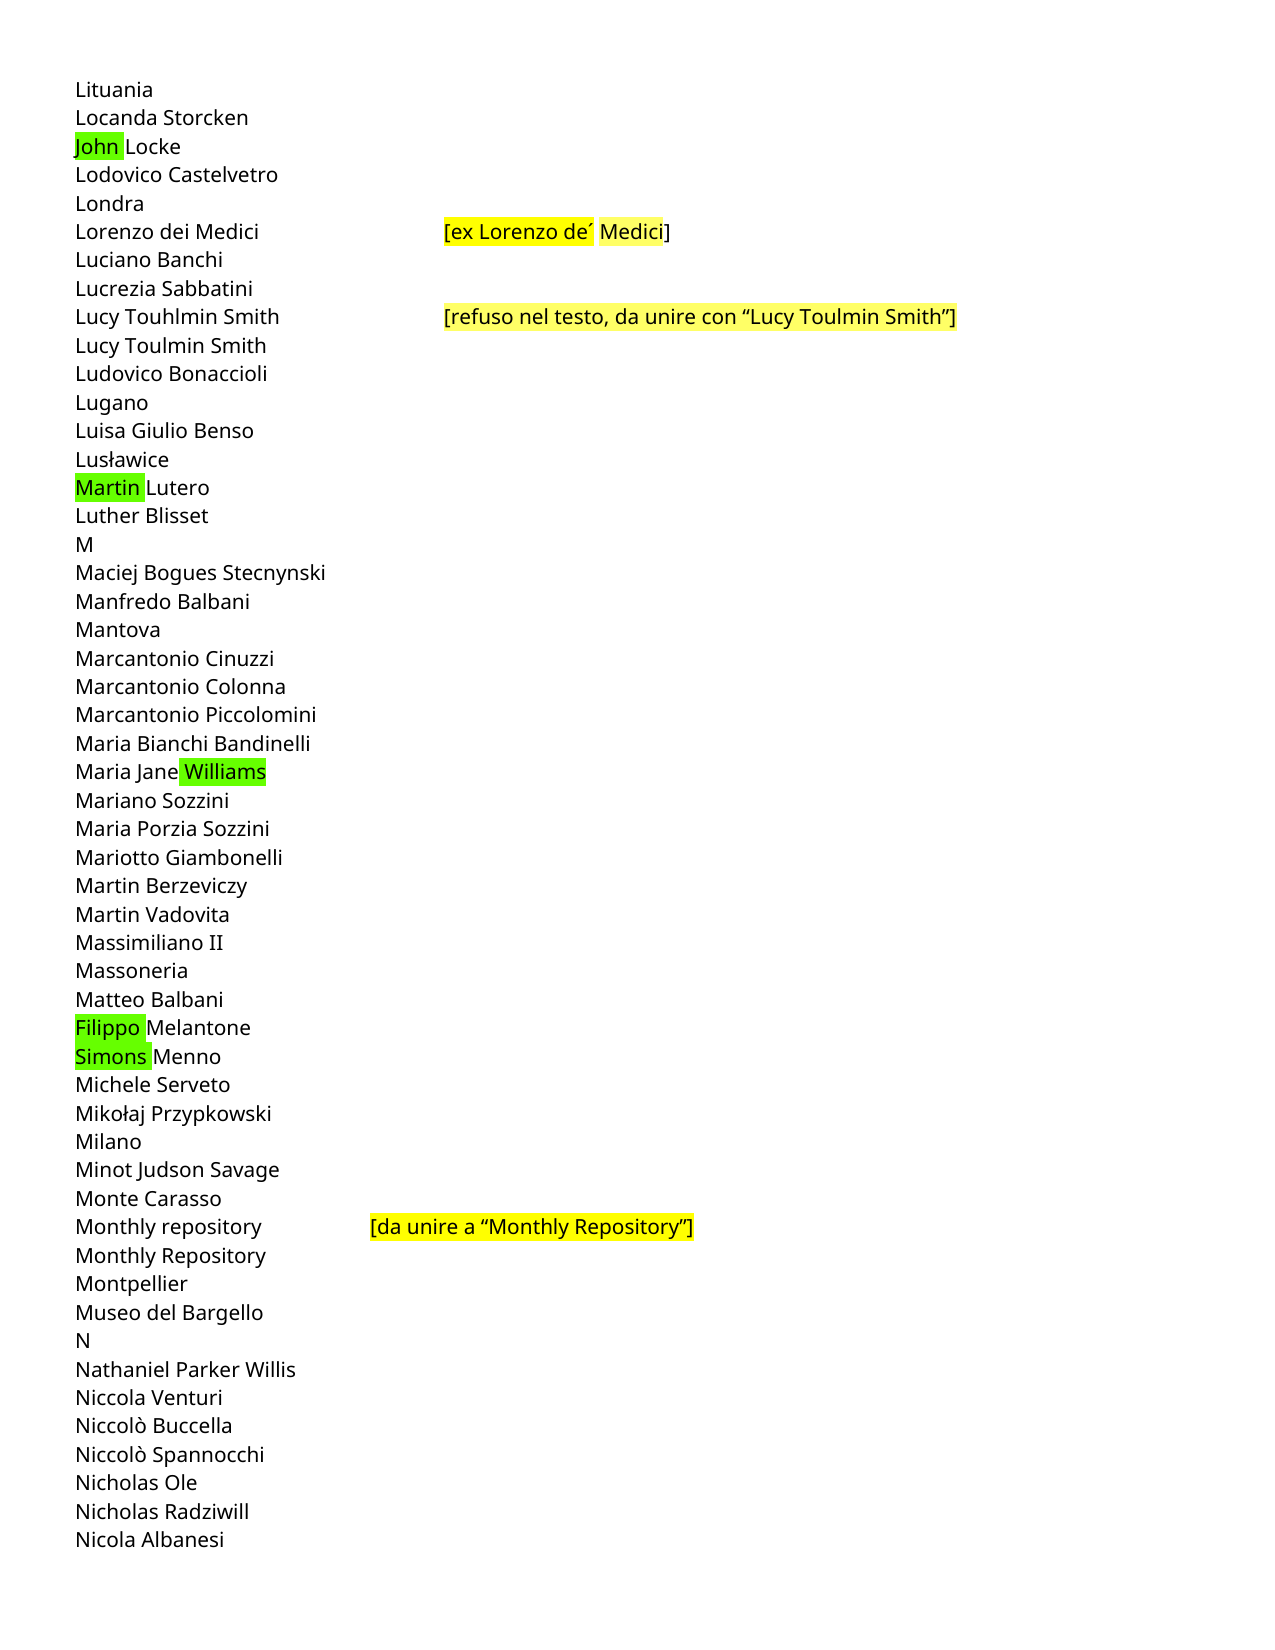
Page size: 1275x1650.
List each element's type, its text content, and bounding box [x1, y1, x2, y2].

text Lucy Toulmin Smith [75, 331, 1200, 359]
text Lugano [75, 388, 1200, 416]
text Manfredo Balbani [75, 587, 1200, 615]
text Filippo Melantone [75, 1013, 1200, 1042]
text Maria Bianchi Bandinelli [75, 729, 1200, 757]
text Mariotto Giambonelli [75, 843, 1200, 871]
text Londra [75, 189, 1200, 217]
text Marcantonio Piccolomini [75, 701, 1200, 729]
text Locanda Storcken [75, 103, 1200, 132]
text Niccola Venturi [75, 1383, 1200, 1412]
text Marcantonio Cinuzzi [75, 644, 1200, 672]
text Maciej Bogues Stecnynski [75, 558, 1200, 587]
text Martin Berzeviczy [75, 871, 1200, 900]
text Minot Judson Savage [75, 1156, 1200, 1184]
text Massimiliano II [75, 928, 1200, 957]
text M [75, 530, 1200, 558]
text Massoneria [75, 957, 1200, 985]
text Mikołaj Przypkowski [75, 1099, 1200, 1127]
text Maria Porzia Sozzini [75, 814, 1200, 843]
text Nathaniel Parker Willis [75, 1355, 1200, 1383]
text N [75, 1326, 1200, 1355]
text Nicholas Ole [75, 1468, 1200, 1497]
text Montpellier [75, 1269, 1200, 1298]
text Martin Lutero [75, 473, 1200, 502]
text Lodovico Castelvetro [75, 160, 1200, 189]
text John Locke [75, 132, 1200, 160]
text Nicola Albanesi [75, 1525, 1200, 1554]
text Luciano Banchi [75, 246, 1200, 274]
text Monte Carasso [75, 1184, 1200, 1212]
text Luther Blisset [75, 502, 1200, 530]
text Michele Serveto [75, 1070, 1200, 1099]
text Mariano Sozzini [75, 786, 1200, 814]
text Niccolò Spannocchi [75, 1440, 1200, 1468]
text Monthly Repository [75, 1241, 1200, 1269]
text Matteo Balbani [75, 985, 1200, 1013]
text Simons Menno [75, 1042, 1200, 1070]
text Marcantonio Colonna [75, 672, 1200, 701]
text Niccolò Buccella [75, 1412, 1200, 1440]
text Monthly repository [da unire a “Monthly Repository”] [75, 1212, 1200, 1241]
text Lucy Touhlmin Smith [refuso nel testo, da unire con “Lucy Toulmin Smith”] [75, 302, 1200, 331]
text Nicholas Radziwill [75, 1497, 1200, 1525]
text Lituania [75, 75, 1200, 103]
text Milano [75, 1127, 1200, 1156]
text Martin Vadovita [75, 900, 1200, 928]
text Lorenzo dei Medici [ex Lorenzo de´ Medici] [75, 217, 1200, 246]
text Ludovico Bonaccioli [75, 359, 1200, 388]
text Luisa Giulio Benso [75, 416, 1200, 445]
text Lusławice [75, 445, 1200, 473]
text Lucrezia Sabbatini [75, 274, 1200, 302]
text Maria Jane Williams [75, 757, 1200, 786]
text Mantova [75, 615, 1200, 644]
text Museo del Bargello [75, 1298, 1200, 1326]
